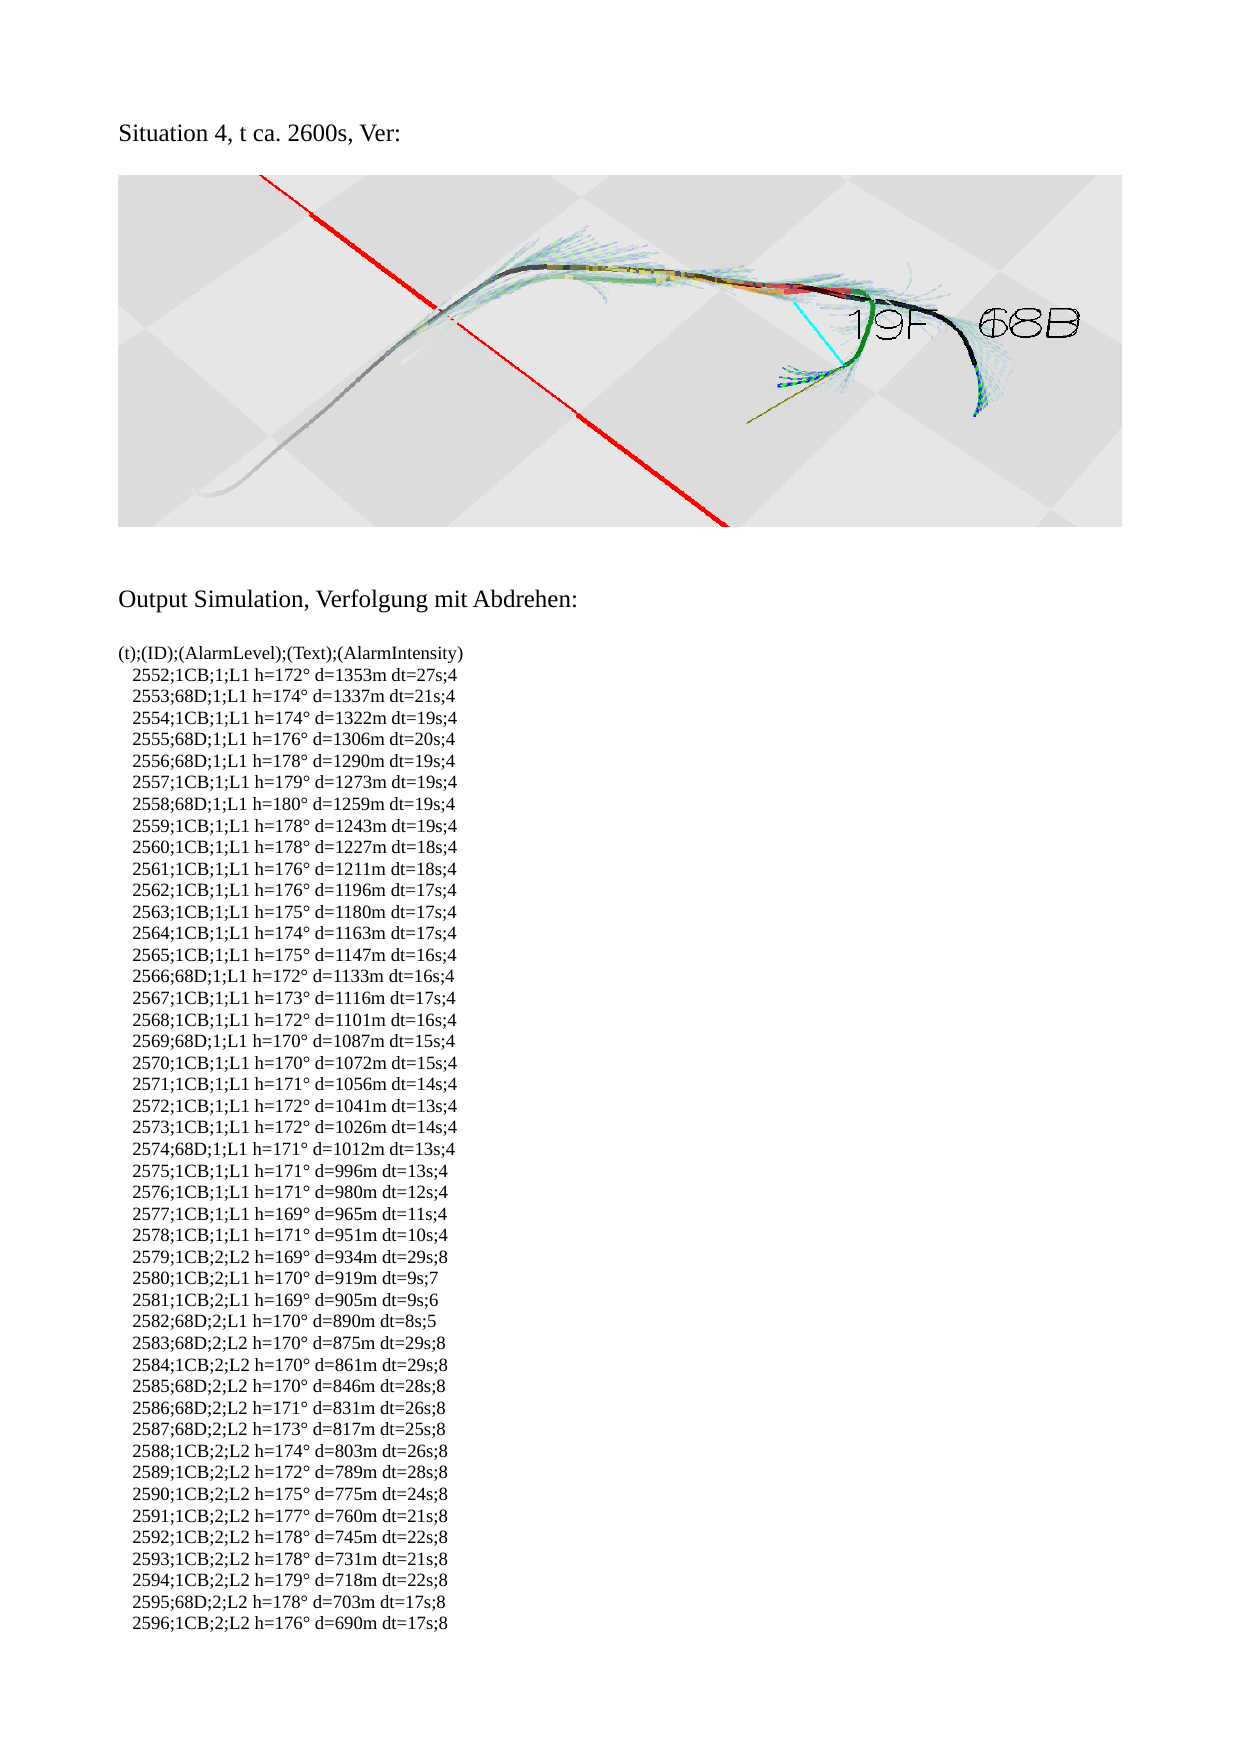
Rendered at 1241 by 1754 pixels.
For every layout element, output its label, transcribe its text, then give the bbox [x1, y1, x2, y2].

text 2560;1CB;1;L1 h=178° d=1227m dt=18s;4 [118, 836, 1122, 858]
text 2553;68D;1;L1 h=174° d=1337m dt=21s;4 [118, 685, 1122, 707]
text 2563;1CB;1;L1 h=175° d=1180m dt=17s;4 [118, 901, 1122, 922]
text 2588;1CB;2;L2 h=174° d=803m dt=26s;8 [118, 1440, 1122, 1461]
text 2590;1CB;2;L2 h=175° d=775m dt=24s;8 [118, 1483, 1122, 1504]
text 2562;1CB;1;L1 h=176° d=1196m dt=17s;4 [118, 879, 1122, 901]
text 2566;68D;1;L1 h=172° d=1133m dt=16s;4 [118, 965, 1122, 987]
text 2572;1CB;1;L1 h=172° d=1041m dt=13s;4 [118, 1095, 1122, 1116]
text 2571;1CB;1;L1 h=171° d=1056m dt=14s;4 [118, 1073, 1122, 1095]
text 2592;1CB;2;L2 h=178° d=745m dt=22s;8 [118, 1526, 1122, 1548]
text 2554;1CB;1;L1 h=174° d=1322m dt=19s;4 [118, 707, 1122, 728]
text 2594;1CB;2;L2 h=179° d=718m dt=22s;8 [118, 1569, 1122, 1591]
text 2574;68D;1;L1 h=171° d=1012m dt=13s;4 [118, 1138, 1122, 1159]
text 2589;1CB;2;L2 h=172° d=789m dt=28s;8 [118, 1461, 1122, 1483]
text 2579;1CB;2;L2 h=169° d=934m dt=29s;8 [118, 1246, 1122, 1267]
text 2556;68D;1;L1 h=178° d=1290m dt=19s;4 [118, 750, 1122, 771]
text 2586;68D;2;L2 h=171° d=831m dt=26s;8 [118, 1397, 1122, 1418]
text Output Simulation, Verfolgung mit Abdrehen: [118, 584, 1122, 613]
text 2558;68D;1;L1 h=180° d=1259m dt=19s;4 [118, 793, 1122, 814]
text 2577;1CB;1;L1 h=169° d=965m dt=11s;4 [118, 1203, 1122, 1224]
text 2569;68D;1;L1 h=170° d=1087m dt=15s;4 [118, 1030, 1122, 1052]
text 2567;1CB;1;L1 h=173° d=1116m dt=17s;4 [118, 987, 1122, 1008]
text 2573;1CB;1;L1 h=172° d=1026m dt=14s;4 [118, 1116, 1122, 1138]
text 2576;1CB;1;L1 h=171° d=980m dt=12s;4 [118, 1181, 1122, 1203]
text 2585;68D;2;L2 h=170° d=846m dt=28s;8 [118, 1375, 1122, 1397]
picture [118, 175, 1123, 527]
text 2580;1CB;2;L1 h=170° d=919m dt=9s;7 [118, 1267, 1122, 1289]
text 2564;1CB;1;L1 h=174° d=1163m dt=17s;4 [118, 922, 1122, 944]
text 2591;1CB;2;L2 h=177° d=760m dt=21s;8 [118, 1504, 1122, 1526]
text 2570;1CB;1;L1 h=170° d=1072m dt=15s;4 [118, 1052, 1122, 1073]
text 2559;1CB;1;L1 h=178° d=1243m dt=19s;4 [118, 814, 1122, 836]
text 2568;1CB;1;L1 h=172° d=1101m dt=16s;4 [118, 1008, 1122, 1030]
text 2596;1CB;2;L2 h=176° d=690m dt=17s;8 [118, 1612, 1122, 1634]
text 2581;1CB;2;L1 h=169° d=905m dt=9s;6 [118, 1289, 1122, 1310]
text 2584;1CB;2;L2 h=170° d=861m dt=29s;8 [118, 1353, 1122, 1375]
text 2555;68D;1;L1 h=176° d=1306m dt=20s;4 [118, 728, 1122, 750]
text 2575;1CB;1;L1 h=171° d=996m dt=13s;4 [118, 1159, 1122, 1181]
text (t);(ID);(AlarmLevel);(Text);(AlarmIntensity) [118, 642, 1122, 663]
text 2583;68D;2;L2 h=170° d=875m dt=29s;8 [118, 1332, 1122, 1353]
text 2561;1CB;1;L1 h=176° d=1211m dt=18s;4 [118, 858, 1122, 879]
text 2565;1CB;1;L1 h=175° d=1147m dt=16s;4 [118, 944, 1122, 965]
text 2552;1CB;1;L1 h=172° d=1353m dt=27s;4 [118, 663, 1122, 685]
text 2593;1CB;2;L2 h=178° d=731m dt=21s;8 [118, 1548, 1122, 1569]
text Situation 4, t ca. 2600s, Ver: [118, 118, 1122, 147]
text 2587;68D;2;L2 h=173° d=817m dt=25s;8 [118, 1418, 1122, 1440]
text 2557;1CB;1;L1 h=179° d=1273m dt=19s;4 [118, 771, 1122, 793]
text 2578;1CB;1;L1 h=171° d=951m dt=10s;4 [118, 1224, 1122, 1246]
text 2595;68D;2;L2 h=178° d=703m dt=17s;8 [118, 1591, 1122, 1612]
text 2582;68D;2;L1 h=170° d=890m dt=8s;5 [118, 1310, 1122, 1332]
